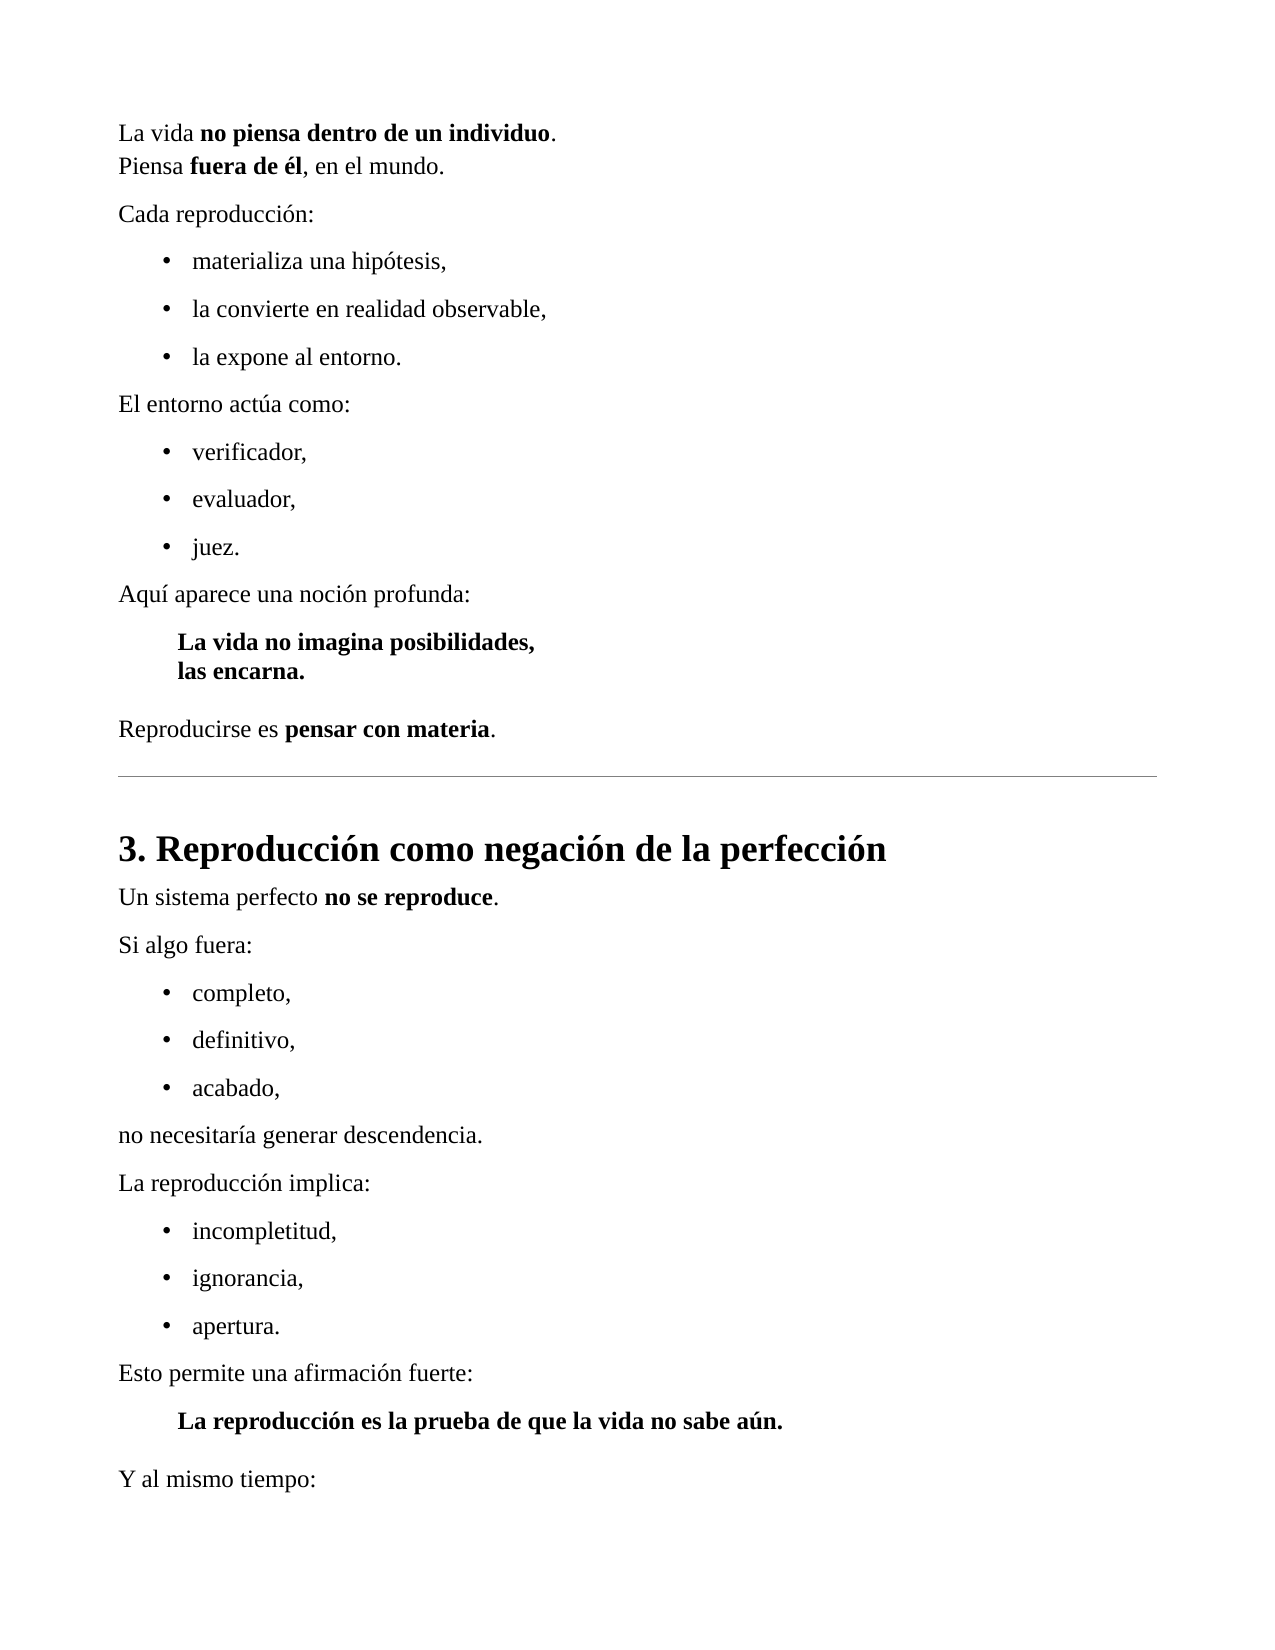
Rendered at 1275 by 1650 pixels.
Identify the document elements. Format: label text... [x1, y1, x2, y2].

list apertura. [162, 1311, 1157, 1340]
text La vida no piensa dentro de un individuo. Piensa fuera de él, en el mundo. [118, 118, 1157, 180]
list definitivo, [162, 1025, 1157, 1054]
text Aquí aparece una noción profunda: [118, 579, 1157, 608]
text Reproducirse es pensar con materia. [118, 714, 1157, 743]
text Esto permite una afirmación fuerte: [118, 1358, 1157, 1387]
text Cada reproducción: [118, 199, 1157, 227]
text Y al mismo tiempo: [118, 1464, 1157, 1493]
text Si algo fuera: [118, 930, 1157, 959]
list verificador, [162, 437, 1157, 466]
subtitle 3. Reproducción como negación de la perfección [118, 827, 1157, 870]
list acabado, [162, 1073, 1157, 1102]
text Un sistema perfecto no se reproduce. [118, 882, 1157, 911]
list ignorancia, [162, 1263, 1157, 1292]
list materializa una hipótesis, [162, 246, 1157, 275]
text La reproducción implica: [118, 1168, 1157, 1197]
text La vida no imagina posibilidades, las encarna. [177, 627, 1098, 685]
list completo, [162, 978, 1157, 1006]
list juez. [162, 532, 1157, 561]
text no necesitaría generar descendencia. [118, 1121, 1157, 1149]
list la expone al entorno. [162, 342, 1157, 370]
list evaluador, [162, 484, 1157, 513]
text La reproducción es la prueba de que la vida no sabe aún. [177, 1406, 1098, 1435]
list incompletitud, [162, 1216, 1157, 1244]
text El entorno actúa como: [118, 389, 1157, 418]
list la convierte en realidad observable, [162, 294, 1157, 323]
